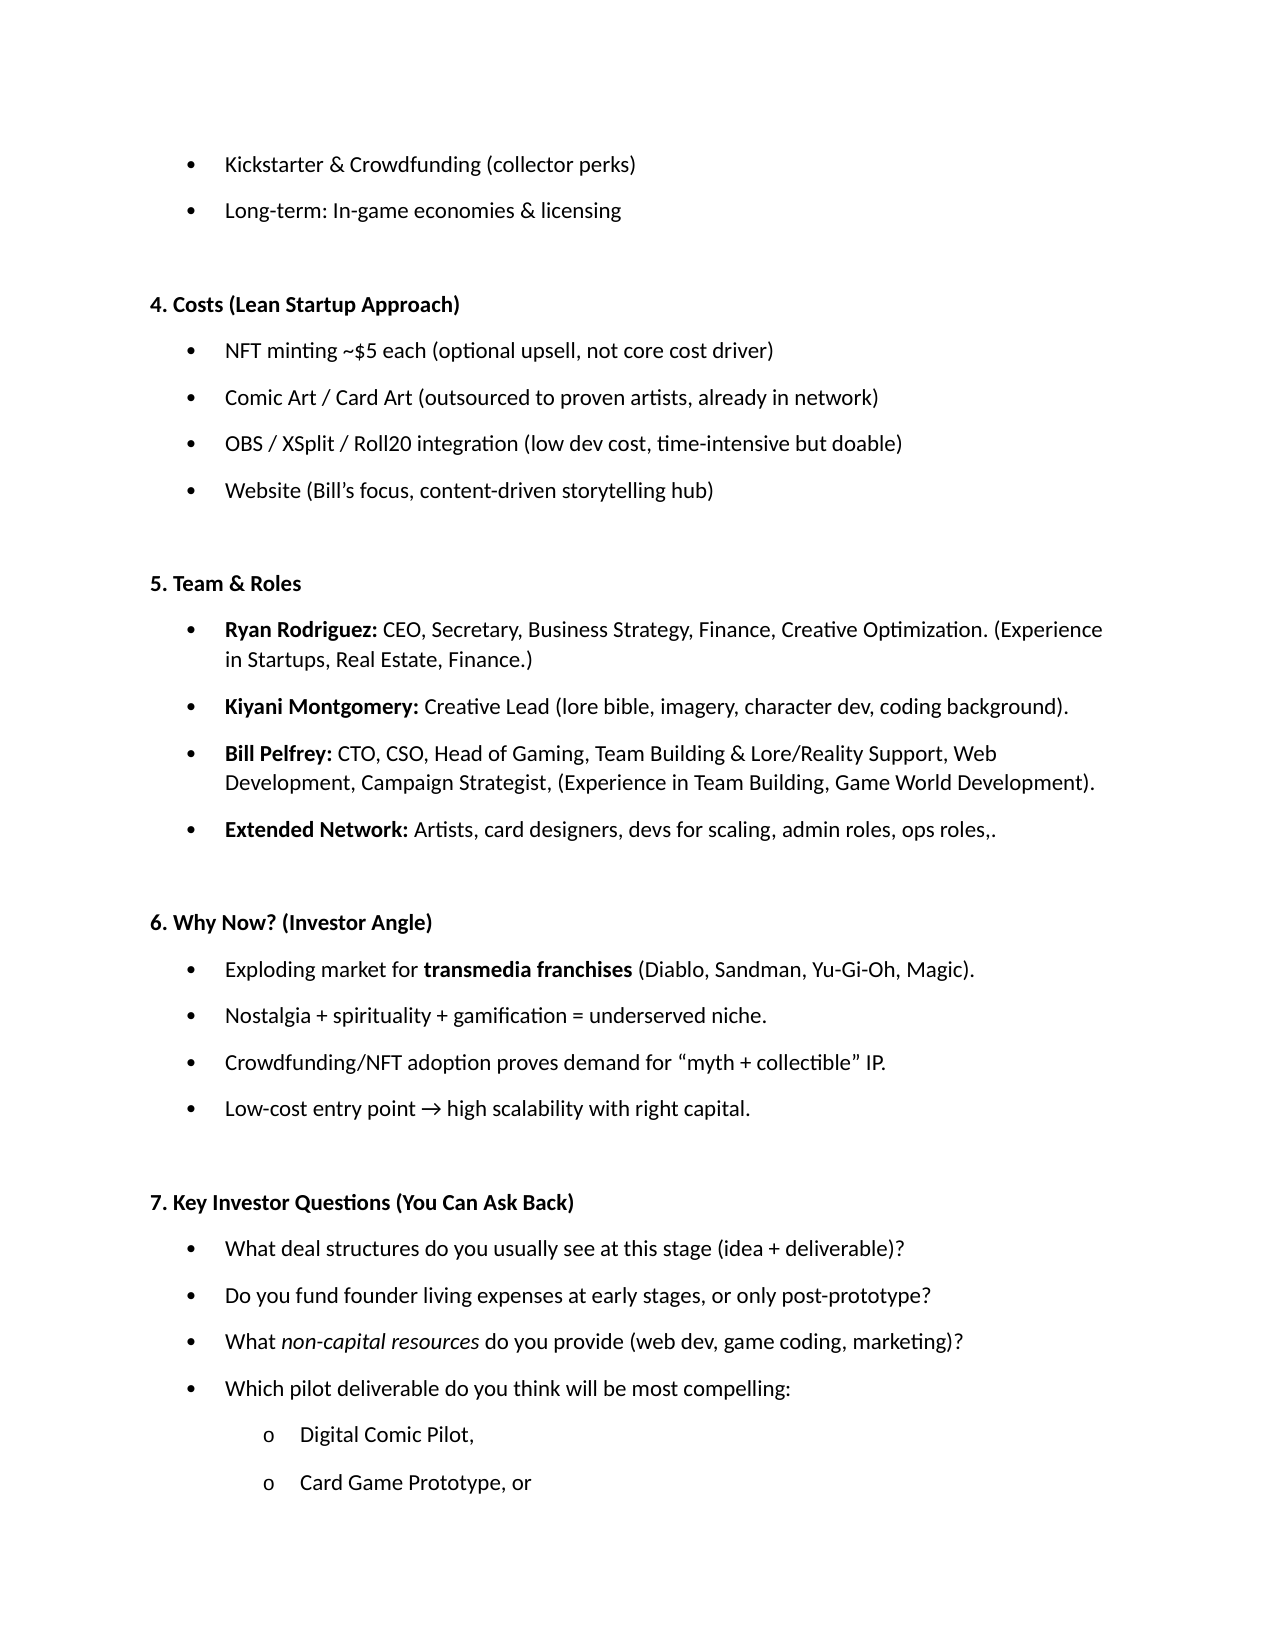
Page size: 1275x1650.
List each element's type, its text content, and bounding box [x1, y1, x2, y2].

list What deal structures do you usually see at this stage (idea + deliverable)? [187, 1234, 1125, 1262]
list Digital Comic Pilot, [262, 1420, 1125, 1449]
list Do you fund founder living expenses at early stages, or only post-prototype? [187, 1281, 1125, 1309]
list Nostalgia + spirituality + gamification = underserved niche. [187, 1001, 1125, 1029]
list Website (Bill’s focus, content-driven storytelling hub) [187, 476, 1125, 504]
list Extended Network: Artists, card designers, devs for scaling, admin roles, ops roles,. [187, 815, 1125, 843]
list Which pilot deliverable do you think will be most compelling: [187, 1374, 1125, 1402]
list OBS / XSplit / Roll20 integration (low dev cost, time-intensive but doable) [187, 429, 1125, 457]
list Ryan Rodriguez: CEO, Secretary, Business Strategy, Finance, Creative Optimization. (Experience in Startups, Real Estate, Finance.) [187, 616, 1125, 673]
list NFT minting ~$5 each (optional upsell, not core cost driver) [187, 336, 1125, 364]
text 4. Costs (Lean Startup Approach) [150, 290, 1125, 318]
text 7. Key Investor Questions (You Can Ask Back) [150, 1188, 1125, 1216]
list Exploding market for transmedia franchises (Diablo, Sandman, Yu-Gi-Oh, Magic). [187, 955, 1125, 983]
list Long-term: In-game economies & licensing [187, 197, 1125, 224]
list Crowdfunding/NFT adoption proves demand for “myth + collectible” IP. [187, 1048, 1125, 1076]
list Low-cost entry point → high scalability with right capital. [187, 1094, 1125, 1122]
list What non-capital resources do you provide (web dev, game coding, marketing)? [187, 1327, 1125, 1355]
list Kiyani Montgomery: Creative Lead (lore bible, imagery, character dev, coding background). [187, 692, 1125, 720]
text 6. Why Now? (Investor Angle) [150, 908, 1125, 936]
list Comic Art / Card Art (outsourced to proven artists, already in network) [187, 383, 1125, 411]
list Card Game Prototype, or [262, 1468, 1125, 1496]
list Bill Pelfrey: CTO, CSO, Head of Gaming, Team Building & Lore/Reality Support, Web Development, Campaign Strategist, (Experience in Team Building, Game World Development). [187, 739, 1125, 797]
text 5. Team & Roles [150, 569, 1125, 597]
list Kickstarter & Crowdfunding (collector perks) [187, 150, 1125, 178]
